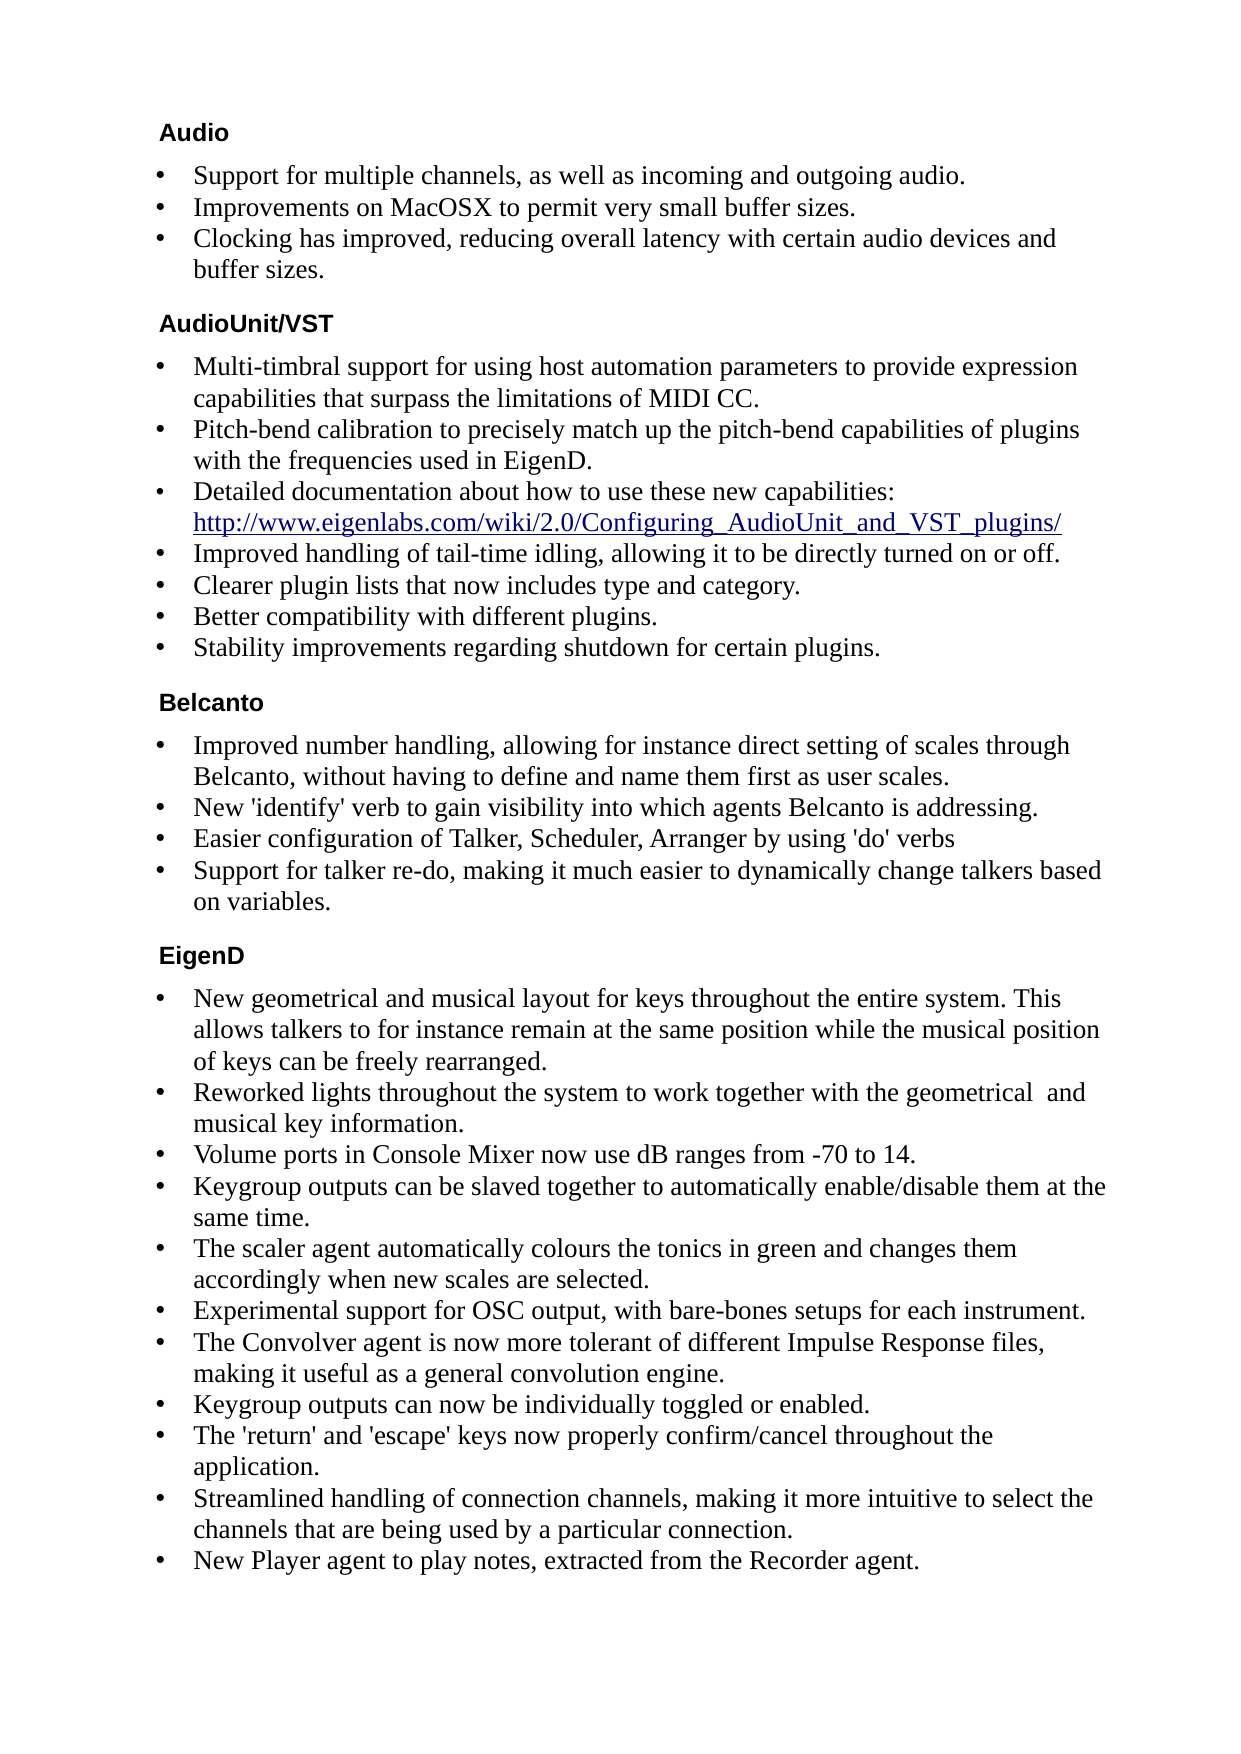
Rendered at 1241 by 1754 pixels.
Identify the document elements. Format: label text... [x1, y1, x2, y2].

subtitle Audio [158, 118, 1122, 147]
list Multi-timbral support for using host automation parameters to provide expression capabilities that surpass the limitations of MIDI CC. [156, 351, 1122, 413]
list Keygroup outputs can be slaved together to automatically enable/disable them at the same time. [156, 1169, 1122, 1232]
list The 'return' and 'escape' keys now properly confirm/cancel throughout the application. [156, 1419, 1122, 1482]
subtitle AudioUnit/VST [158, 309, 1122, 338]
list Support for multiple channels, as well as incoming and outgoing audio. [156, 159, 1122, 191]
list Reworked lights throughout the system to work together with the geometrical and musical key information. [156, 1076, 1122, 1138]
list Support for talker re-do, making it much easier to dynamically change talkers based on variables. [156, 854, 1122, 916]
list New 'identify' verb to gain visibility into which agents Belcanto is addressing. [156, 791, 1122, 822]
list Streamlined handling of connection channels, making it more intuitive to select the channels that are being used by a particular connection. [156, 1482, 1122, 1544]
list Better compatibility with different plugins. [156, 600, 1122, 631]
list The Convolver agent is now more tolerant of different Impulse Response files, making it useful as a general convolution engine. [156, 1326, 1122, 1388]
list Clocking has improved, reducing overall latency with certain audio devices and buffer sizes. [156, 222, 1122, 284]
list Pitch-bend calibration to precisely match up the pitch-bend capabilities of plugins with the frequencies used in EigenD. [156, 413, 1122, 475]
list New geometrical and musical layout for keys throughout the entire system. This allows talkers to for instance remain at the same position while the musical position of keys can be freely rearranged. [156, 982, 1122, 1076]
subtitle Belcanto [158, 688, 1122, 716]
list The scaler agent automatically colours the tonics in green and changes them accordingly when new scales are selected. [156, 1232, 1122, 1294]
list New Player agent to play notes, extracted from the Recorder agent. [156, 1544, 1122, 1575]
list Easier configuration of Talker, Scheduler, Arranger by using 'do' verbs [156, 822, 1122, 854]
list Improved number handling, allowing for instance direct setting of scales through Belcanto, without having to define and name them first as user scales. [156, 729, 1122, 791]
list Stability improvements regarding shutdown for certain plugins. [156, 631, 1122, 663]
list Clearer plugin lists that now includes type and category. [156, 569, 1122, 600]
subtitle EigenD [158, 941, 1122, 970]
list Volume ports in Console Mixer now use dB ranges from -70 to 14. [156, 1138, 1122, 1169]
list Keygroup outputs can now be individually toggled or enabled. [156, 1388, 1122, 1419]
list Experimental support for OSC output, with bare-bones setups for each instrument. [156, 1294, 1122, 1326]
list Improved handling of tail-time idling, allowing it to be directly turned on or off. [156, 538, 1122, 569]
list Improvements on MacOSX to permit very small buffer sizes. [156, 191, 1122, 222]
list Detailed documentation about how to use these new capabilities: http://www.eigenlabs.com/wiki/2.0/Configuring_AudioUnit_and_VST_plugins/ [156, 475, 1122, 538]
